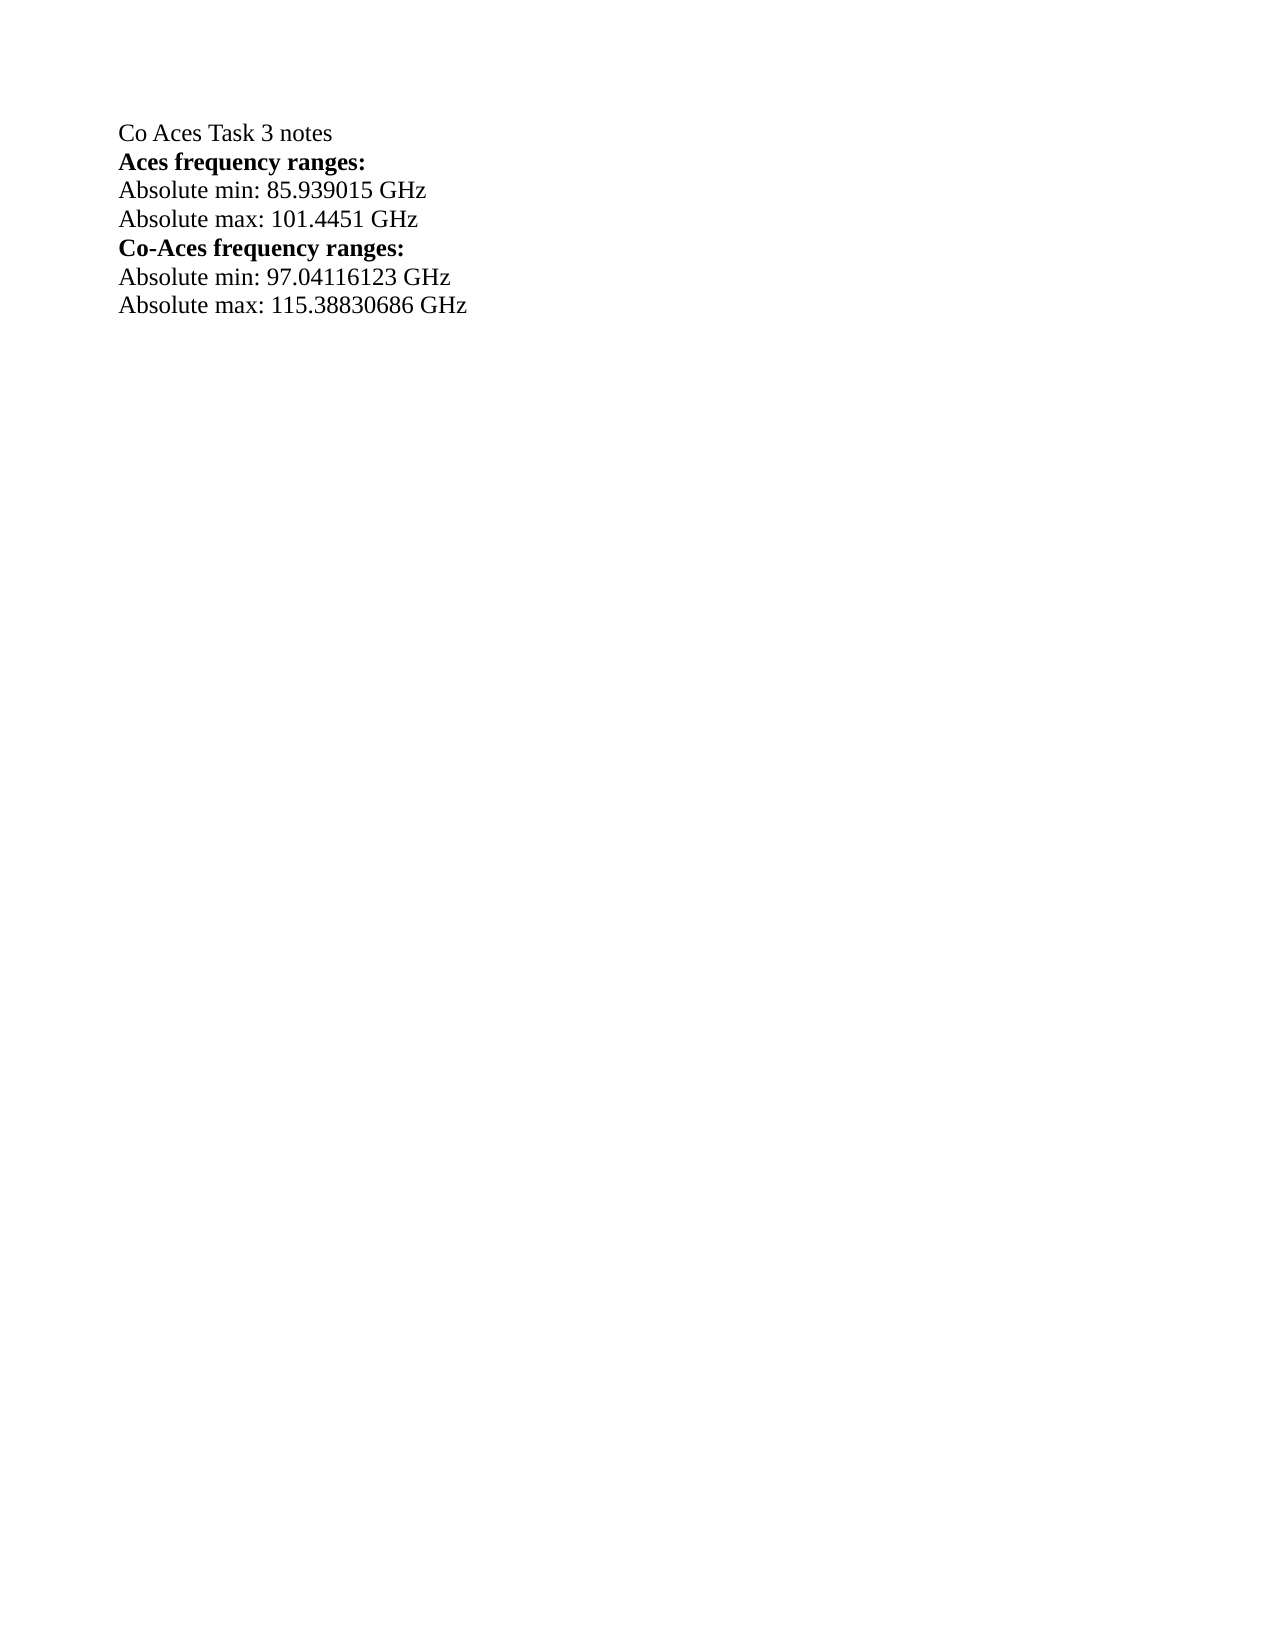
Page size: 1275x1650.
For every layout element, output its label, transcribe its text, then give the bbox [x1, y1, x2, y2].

text Absolute min: 85.939015 GHz [118, 176, 1157, 204]
text Absolute min: 97.04116123 GHz [118, 262, 1157, 291]
text Absolute max: 101.4451 GHz [118, 204, 1157, 233]
text Co Aces Task 3 notes [118, 118, 1157, 147]
text Absolute max: 115.38830686 GHz [118, 291, 1157, 319]
text Co-Aces frequency ranges: [118, 233, 1157, 262]
text Aces frequency ranges: [118, 147, 1157, 176]
